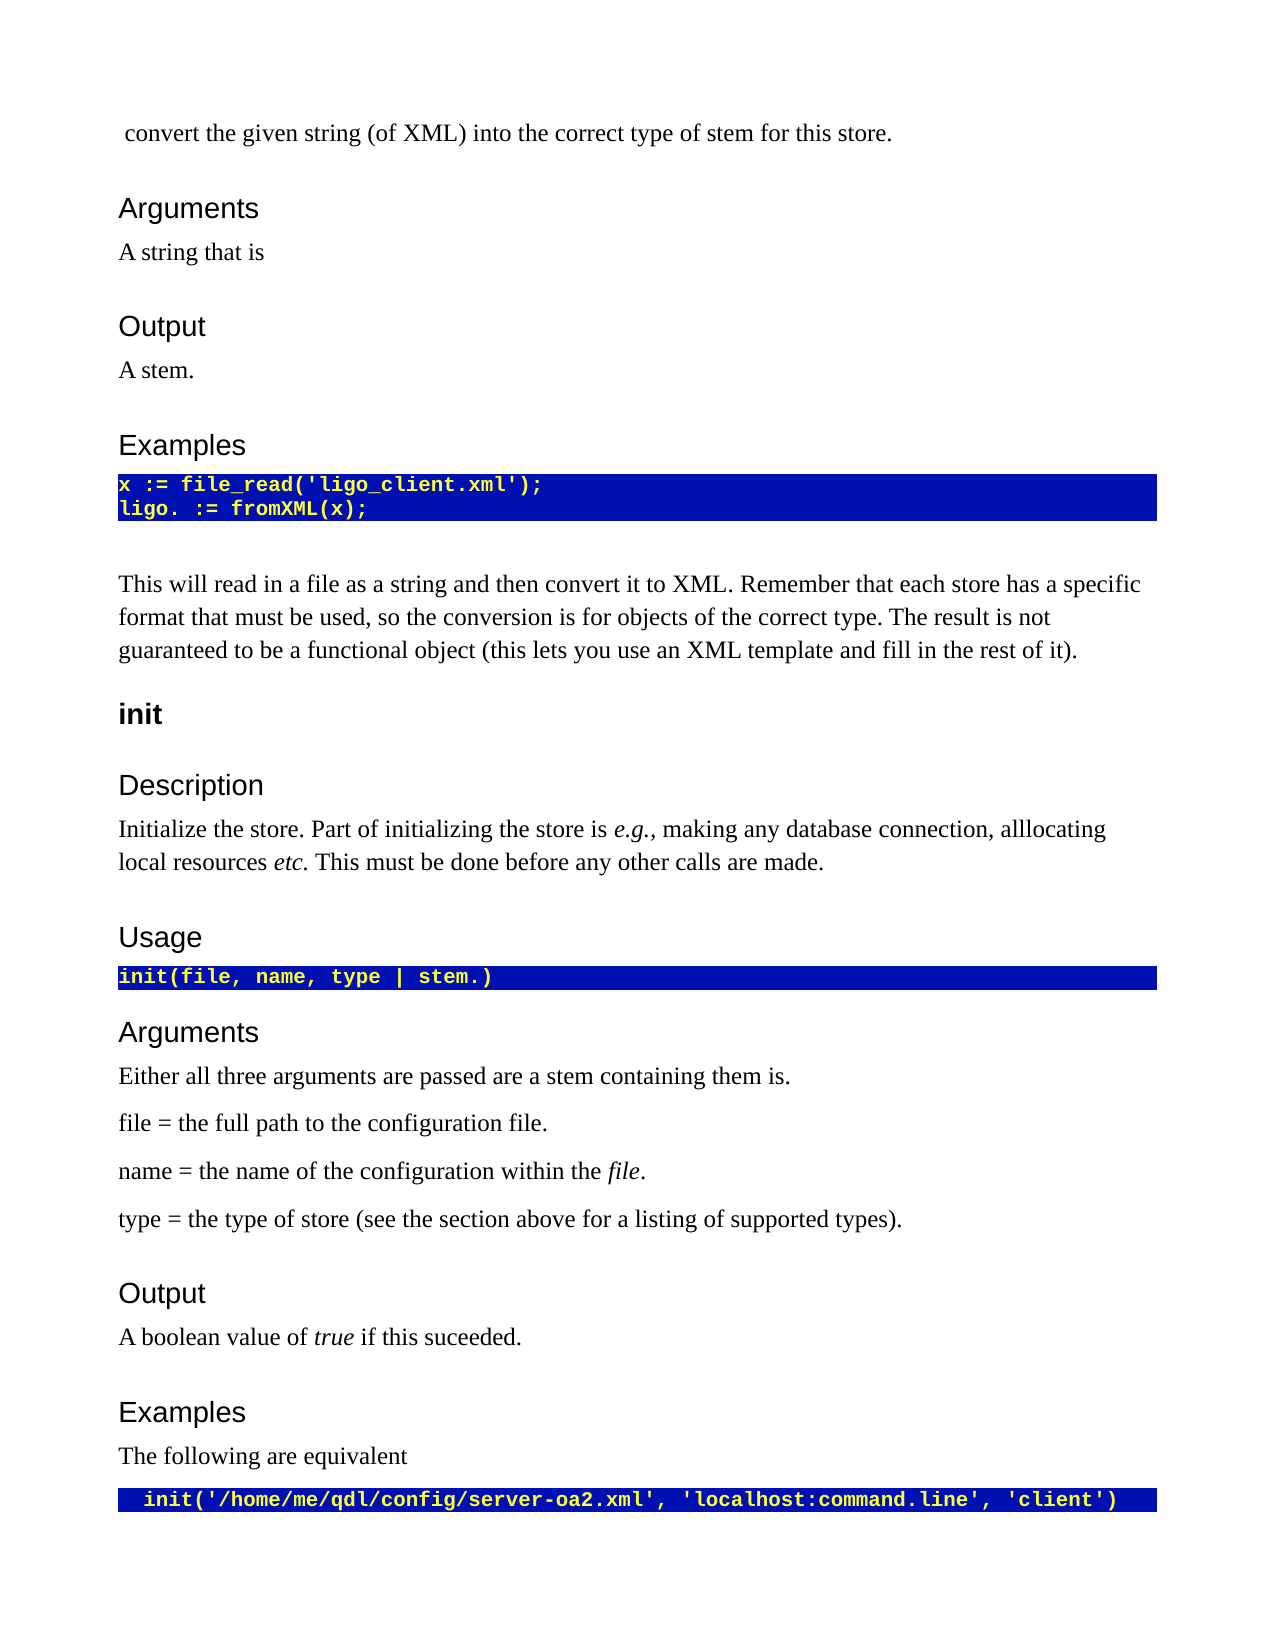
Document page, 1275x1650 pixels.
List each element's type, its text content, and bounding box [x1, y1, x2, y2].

text Initialize the store. Part of initializing the store is e.g., making any database connection, alllocating local resources etc. This must be done before any other calls are made. [118, 814, 1157, 876]
subtitle Description [118, 768, 1157, 802]
text file = the full path to the configuration file. [118, 1108, 1157, 1137]
text The following are equivalent [118, 1441, 1157, 1470]
text init('/home/me/qdl/config/server-oa2.xml', 'localhost:command.line', 'client') [118, 1488, 1157, 1512]
text init(file, name, type | stem.) [118, 966, 1157, 990]
subtitle init [118, 697, 1157, 731]
subtitle Examples [118, 1395, 1157, 1428]
text A string that is [118, 237, 1157, 266]
text x := file_read('ligo_client.xml'); [118, 474, 1157, 498]
subtitle Usage [118, 920, 1157, 954]
subtitle Examples [118, 428, 1157, 462]
text Either all three arguments are passed are a stem containing them is. [118, 1061, 1157, 1089]
text type = the type of store (see the section above for a listing of supported types). [118, 1204, 1157, 1232]
subtitle Arguments [118, 191, 1157, 224]
subtitle Output [118, 1276, 1157, 1310]
subtitle Output [118, 309, 1157, 343]
subtitle Arguments [118, 1015, 1157, 1048]
text convert the given string (of XML) into the correct type of stem for this store. [118, 118, 1157, 147]
text This will read in a file as a string and then convert it to XML. Remember that each store has a specific format that must be used, so the conversion is for objects of the correct type. The result is not guaranteed to be a functional object (this lets you use an XML template and fill in the rest of it). [118, 569, 1157, 664]
text A boolean value of true if this suceeded. [118, 1322, 1157, 1351]
text ligo. := fromXML(x); [118, 498, 1157, 521]
text name = the name of the configuration within the file. [118, 1156, 1157, 1185]
text A stem. [118, 355, 1157, 384]
